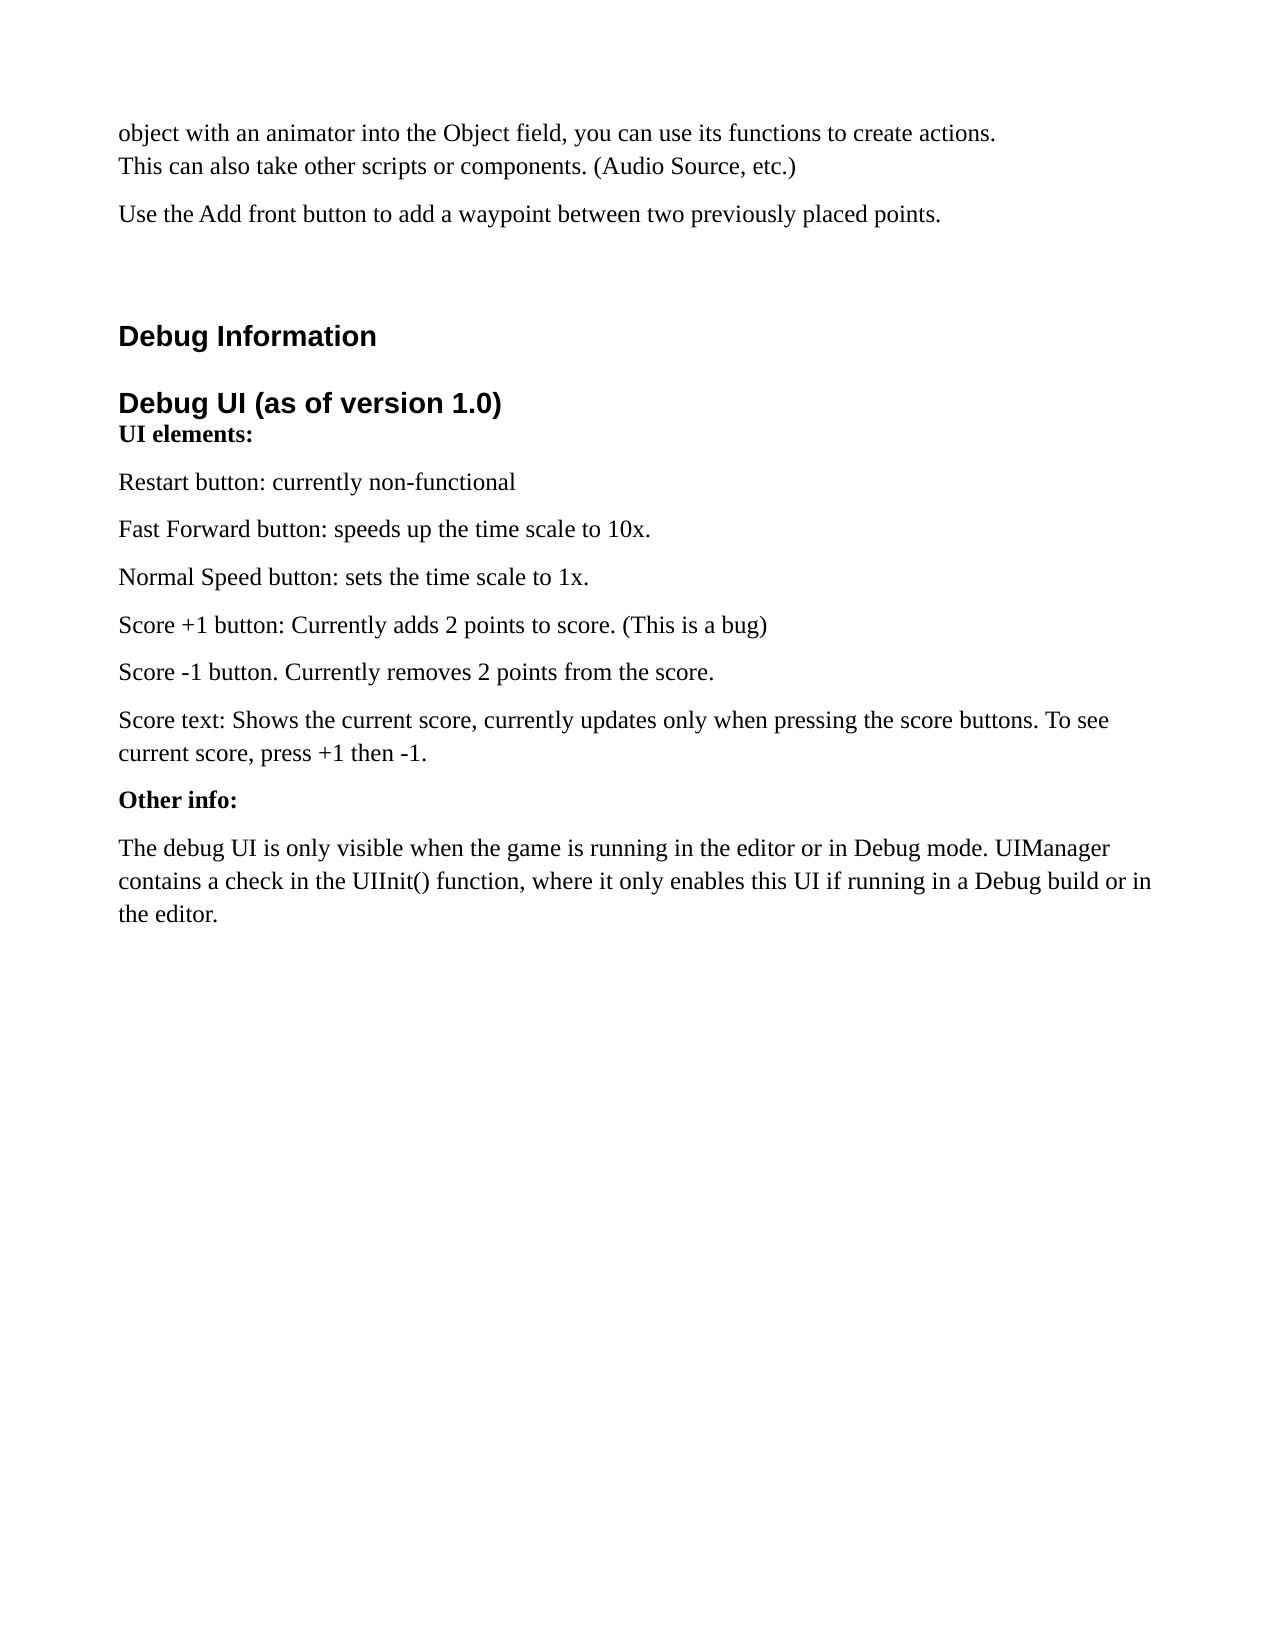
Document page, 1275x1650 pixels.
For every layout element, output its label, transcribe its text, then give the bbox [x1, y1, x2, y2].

text The debug UI is only visible when the game is running in the editor or in Debug mode. UIManager contains a check in the UIInit() function, where it only enables this UI if running in a Debug build or in the editor. [118, 833, 1157, 928]
text Normal Speed button: sets the time scale to 1x. [118, 562, 1157, 591]
text Score text: Shows the current score, currently updates only when pressing the score buttons. To see current score, press +1 then -1. [118, 705, 1157, 767]
text Fast Forward button: speeds up the time scale to 10x. [118, 514, 1157, 543]
text Score +1 button: Currently adds 2 points to score. (This is a bug) [118, 610, 1157, 638]
text UI elements: [118, 419, 1157, 448]
subtitle Debug UI (as of version 1.0) [118, 386, 1157, 419]
text Restart button: currently non-functional [118, 467, 1157, 496]
subtitle Debug Information [118, 319, 1157, 352]
text object with an animator into the Object field, you can use its functions to create actions. This can also take other scripts or components. (Audio Source, etc.) [118, 118, 1157, 180]
text Other info: [118, 786, 1157, 814]
text Score -1 button. Currently removes 2 points from the score. [118, 657, 1157, 686]
text Use the Add front button to add a waypoint between two previously placed points. [118, 199, 1157, 227]
